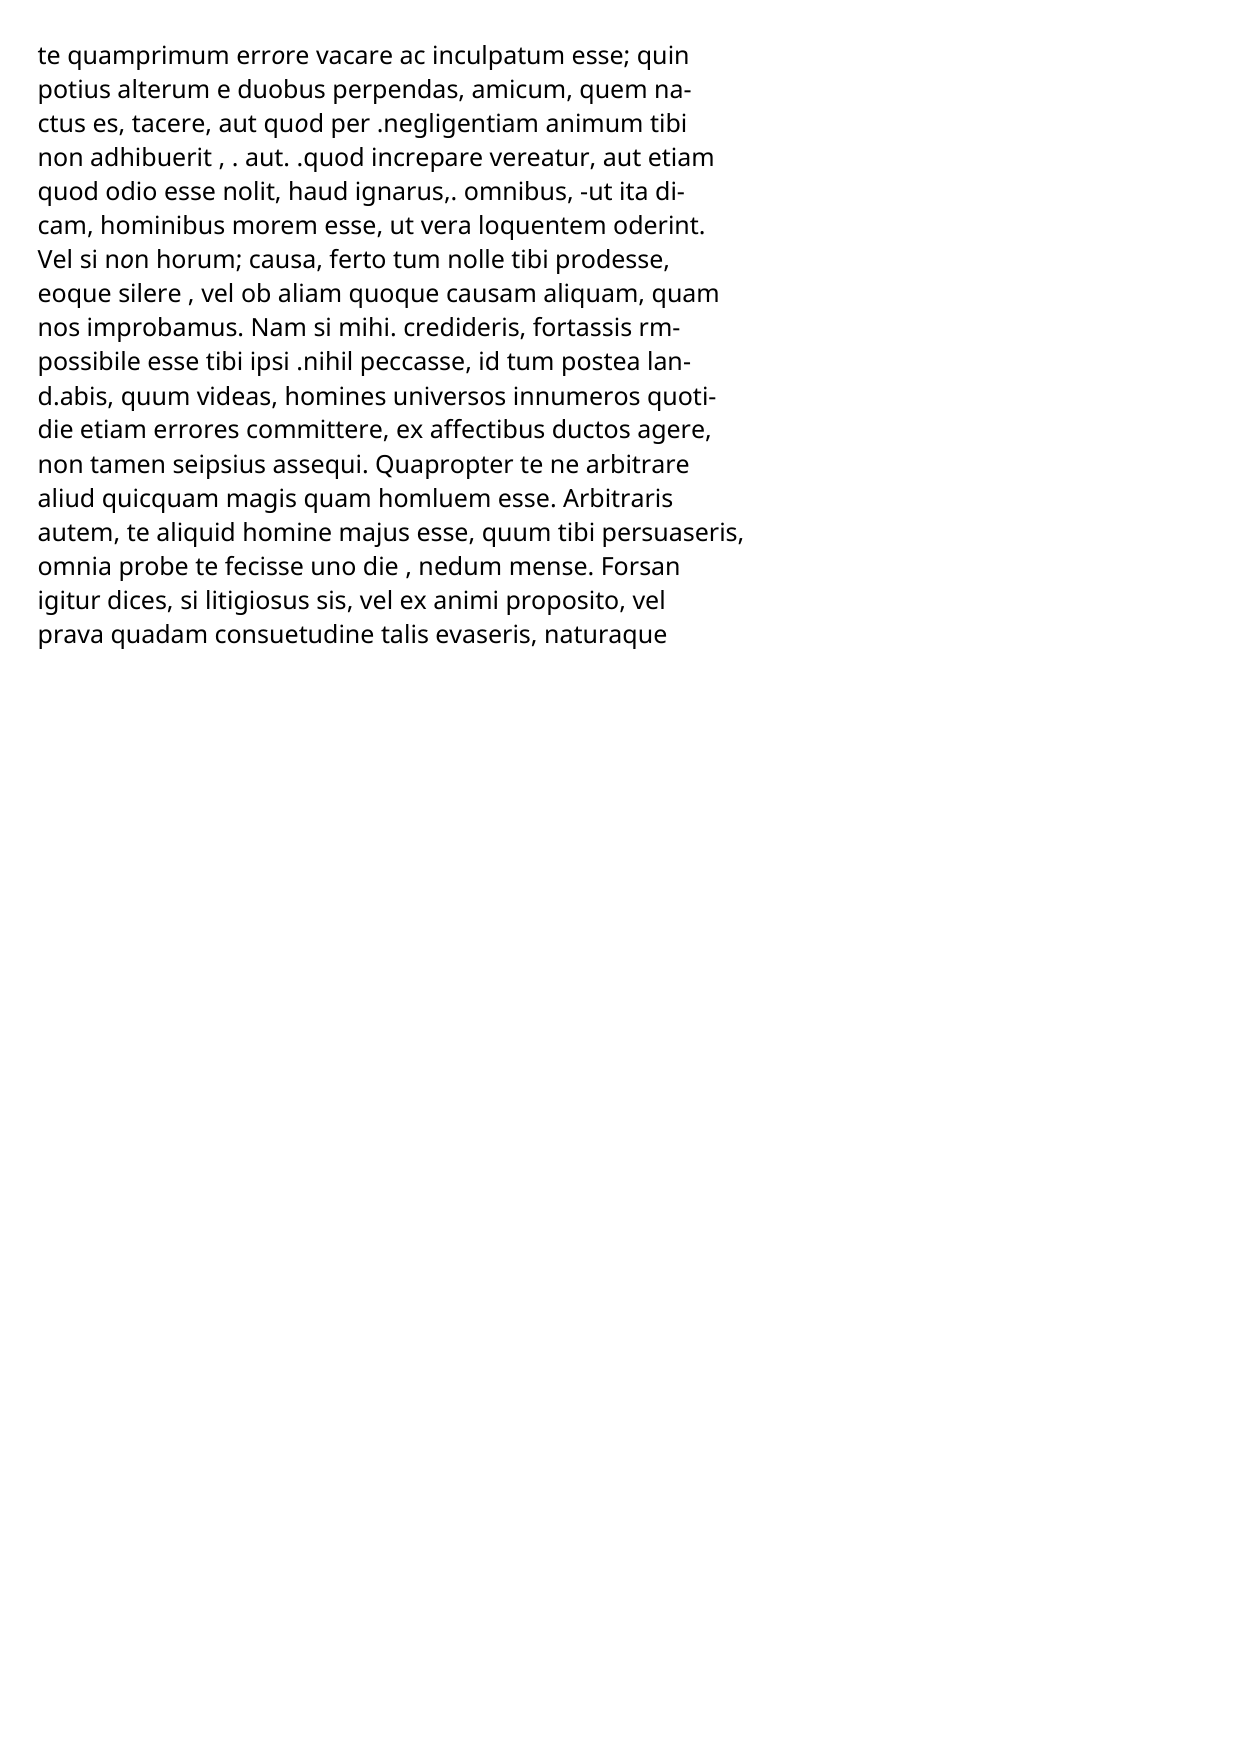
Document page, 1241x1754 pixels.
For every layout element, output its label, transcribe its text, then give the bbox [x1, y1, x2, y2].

text te quamprimum errore vacare ac inculpatum esse; quin potius alterum e duobus perpendas, amicum, quem na- ctus es, tacere, aut quod per .negligentiam animum tibi non adhibuerit , . aut. .quod increpare vereatur, aut etiam quod odio esse nolit, haud ignarus,. omnibus, -ut ita di- cam, hominibus morem esse, ut vera loquentem oderint. Vel si non horum; causa, ferto tum nolle tibi prodesse, eoque silere , vel ob aliam quoque causam aliquam, quam nos improbamus. Nam si mihi. credideris, fortassis rm- possibile esse tibi ipsi .nihil peccasse, id tum postea lan- d.abis, quum videas, homines universos innumeros quoti- die etiam errores committere, ex affectibus ductos agere, non tamen seipsius assequi. Quapropter te ne arbitrare aliud quicquam magis quam homluem esse. Arbitraris autem, te aliquid homine majus esse, quum tibi persuaseris, omnia probe te fecisse uno die , nedum mense. Forsan igitur dices, si litigiosus sis, vel ex animi proposito, vel prava quadam consuetudine talis evaseris, naturaque [37, 37, 1203, 651]
